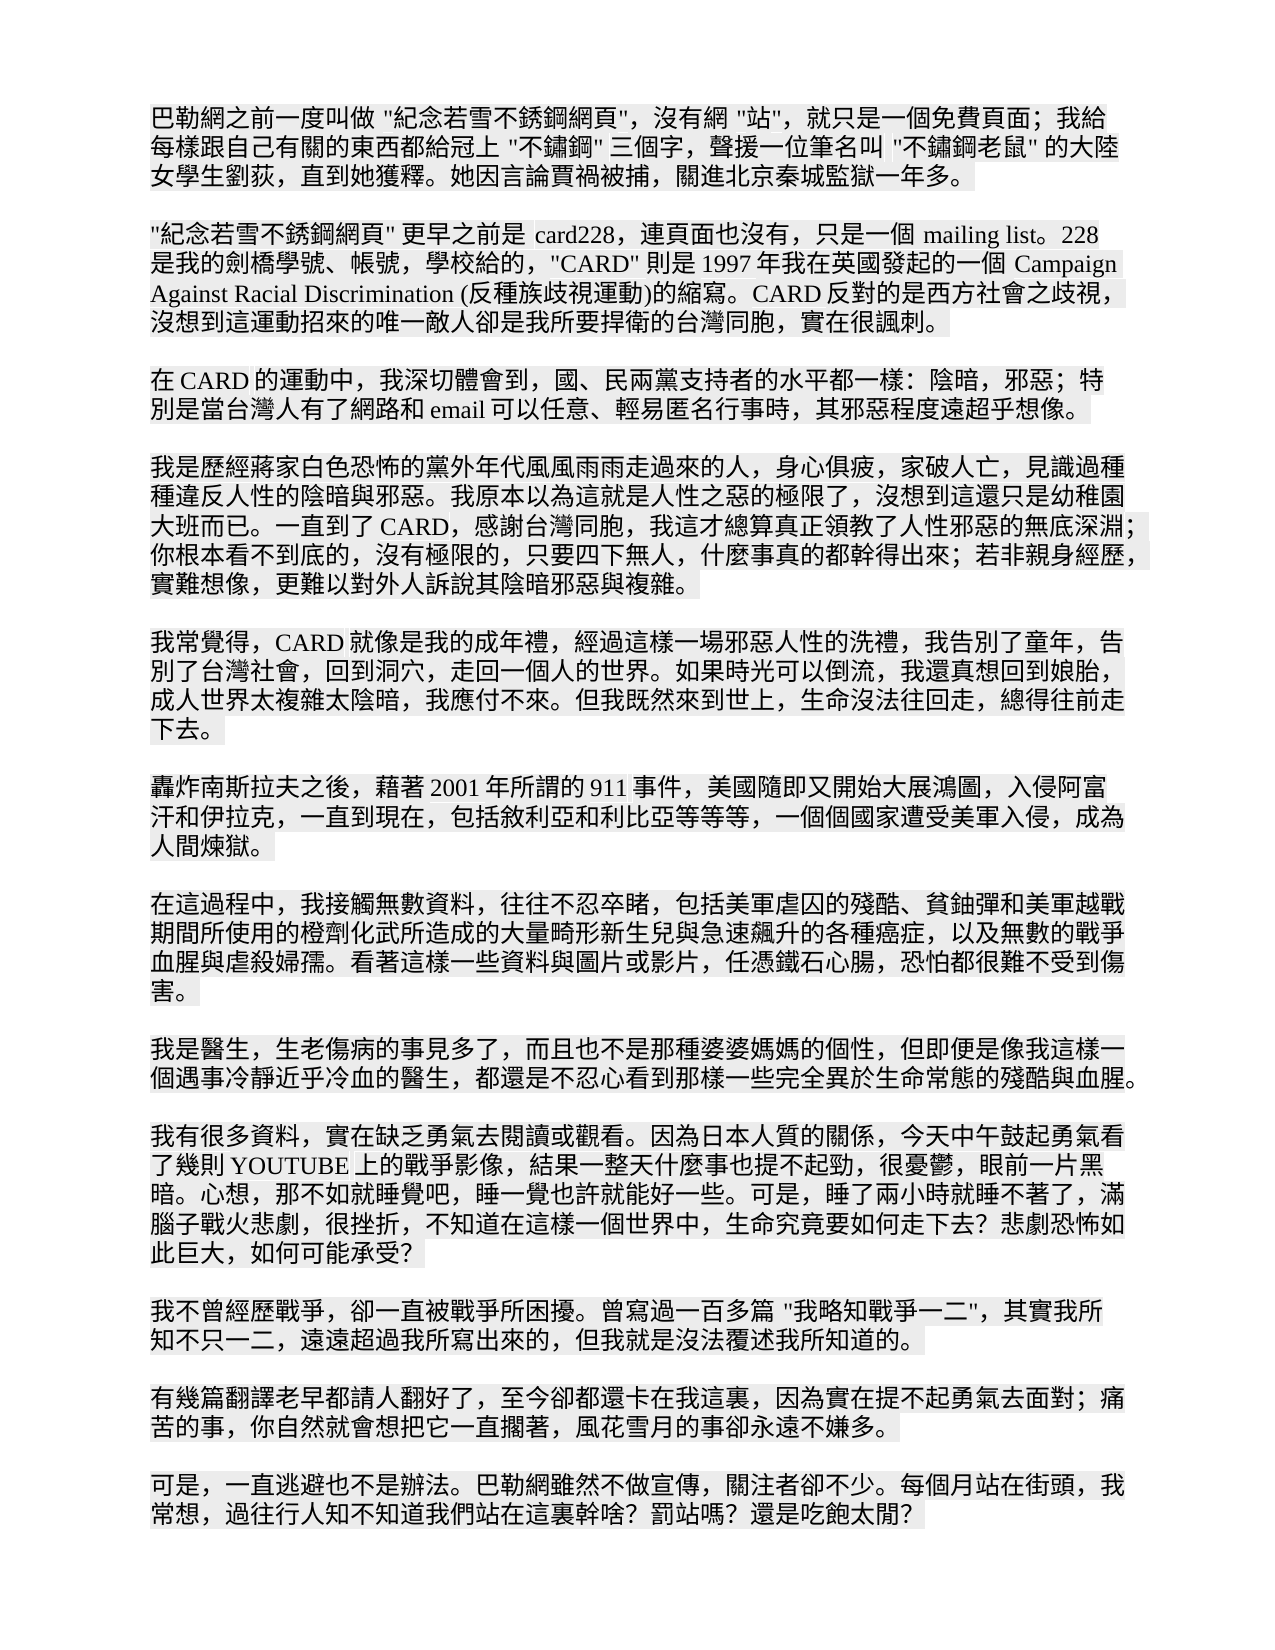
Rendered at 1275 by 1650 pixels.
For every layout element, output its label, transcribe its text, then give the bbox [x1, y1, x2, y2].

text 1996年，因為Emir Kusturica有關南斯拉夫內戰的一席話 (他說，這些戰爭都跟美國搞鬼有關)，我開始參與反戰及反軍火貿易，特別是反對大規模殺傷武器如貧鈾彈、集束彈及化武與核武等。這樣一些武器的主要使用者當然就是美國。 巴勒網之前一度叫做 "紀念若雪不銹鋼網頁"，沒有網 "站"，就只是一個免費頁面；我給每樣跟自己有關的東西都給冠上 "不鏽鋼" 三個字，聲援一位筆名叫 "不鏽鋼老鼠" 的大陸女學生劉荻，直到她獲釋。她因言論賈禍被捕，關進北京秦城監獄一年多。 "紀念若雪不銹鋼網頁" 更早之前是 card228，連頁面也沒有，只是一個 mailing list。228是我的劍橋學號、帳號，學校給的，"CARD" 則是1997年我在英國發起的一個 Campaign Against Racial Discrimination (反種族歧視運動)的縮寫。CARD反對的是西方社會之歧視，沒想到這運動招來的唯一敵人卻是我所要捍衛的台灣同胞，實在很諷刺。 在CARD的運動中，我深切體會到，國、民兩黨支持者的水平都一樣：陰暗，邪惡；特別是當台灣人有了網路和email可以任意、輕易匿名行事時，其邪惡程度遠超乎想像。 我是歷經蔣家白色恐怖的黨外年代風風雨雨走過來的人，身心俱疲，家破人亡，見識過種種違反人性的陰暗與邪惡。我原本以為這就是人性之惡的極限了，沒想到這還只是幼稚園大班而已。一直到了CARD，感謝台灣同胞，我這才總算真正領教了人性邪惡的無底深淵；你根本看不到底的，沒有極限的，只要四下無人，什麼事真的都幹得出來；若非親身經歷，實難想像，更難以對外人訴說其陰暗邪惡與複雜。 我常覺得，CARD就像是我的成年禮，經過這樣一場邪惡人性的洗禮，我告別了童年，告別了台灣社會，回到洞穴，走回一個人的世界。如果時光可以倒流，我還真想回到娘胎，成人世界太複雜太陰暗，我應付不來。但我既然來到世上，生命沒法往回走，總得往前走下去。 轟炸南斯拉夫之後，藉著2001年所謂的911事件，美國隨即又開始大展鴻圖，入侵阿富汗和伊拉克，一直到現在，包括敘利亞和利比亞等等等，一個個國家遭受美軍入侵，成為人間煉獄。 在這過程中，我接觸無數資料，往往不忍卒睹，包括美軍虐囚的殘酷、貧鈾彈和美軍越戰期間所使用的橙劑化武所造成的大量畸形新生兒與急速飆升的各種癌症，以及無數的戰爭血腥與虐殺婦孺。看著這樣一些資料與圖片或影片，任憑鐵石心腸，恐怕都很難不受到傷害。 我是醫生，生老傷病的事見多了，而且也不是那種婆婆媽媽的個性，但即便是像我這樣一個遇事冷靜近乎冷血的醫生，都還是不忍心看到那樣一些完全異於生命常態的殘酷與血腥。 我有很多資料，實在缺乏勇氣去閱讀或觀看。因為日本人質的關係，今天中午鼓起勇氣看了幾則YOUTUBE上的戰爭影像，結果一整天什麼事也提不起勁，很憂鬱，眼前一片黑暗。心想，那不如就睡覺吧，睡一覺也許就能好一些。可是，睡了兩小時就睡不著了，滿腦子戰火悲劇，很挫折，不知道在這樣一個世界中，生命究竟要如何走下去？悲劇恐怖如此巨大，如何可能承受？ 我不曾經歷戰爭，卻一直被戰爭所困擾。曾寫過一百多篇 "我略知戰爭一二"，其實我所知不只一二，遠遠超過我所寫出來的，但我就是沒法覆述我所知道的。 有幾篇翻譯老早都請人翻好了，至今卻都還卡在我這裏，因為實在提不起勇氣去面對；痛苦的事，你自然就會想把它一直擱著，風花雪月的事卻永遠不嫌多。 可是，一直逃避也不是辦法。巴勒網雖然不做宣傳，關注者卻不少。每個月站在街頭，我常想，過往行人知不知道我們站在這裏幹啥？罰站嗎？還是吃飽太閒？ 事實上，人們對巴勒網的關注遠遠超過它應有的關注。我的意思是說，我們所呈現的文宣資料實在太少，而且嚴重過時。例如我寫的 "伊拉克淪陷紀實"，都早已過時，眼前的中東之血腥又豈是那麼一點過時的記錄可以呈現。我們總不能行禮如儀一直站著，卻不說出有關戰爭的種種現實狀況。 但我一來的確公私極度繁忙，無數忙不完的事，每天很難有時間好好正常睡個覺，二來對於戰爭的心理創傷實在太嚴重，種種巴勒網的相關工作到了我這裏常得卡關動不了。對於一些翻譯者實在感到很抱歉，人家幫忙翻好的文章卻被我無限期卡住。但我實在沒辦法，我得花很多時間才能鼓起勇氣去做一點事。 我自己做不到的事當然也沒什麼資格要求別人，但是，資料呈現嚴重不足且落後的問題確實很明顯，有點辜負人們的關注。我也不知道這事該怎麼辦。我知道怎麼做，但我自己做不來，戰爭使我多多少少失去某種功能，只能期待看有沒有強壯一點的人能想辦法在這問題上著力。 我能想到的著力點大約是這樣： 1. 伊拉克小冊子發完就不再印，哪天我若想更新補足後來這六七年的內容再說，或是看誰想在這個基礎上來更新內容也行，寫個PART 2。 2.同上，以巴問題若要編輯成冊，現有的文章內容是不太夠的。 3. 另外，除了特定地域衝突的小冊子，其實也可以考慮編輯一些反對軍火之類(特別是大規模殺傷武器)的反戰文章。 4. 還有，翻譯上字斟句酌經常很耗費時間心力，其實可以考慮用 "編譯" 的方式寫作比較容易，也比較好閱讀，省略原文一些枝節或細節或語意曖眛不清之處。 5. 當然如果文章可以自己寫最好。靜站時就發一些比較具有時效性的文章。 6. 還有，每次站樁，路人常有疑問，你們是誰？站在這裏幹啥？所以我覺得需要一篇簡單的說明，每次都可以用。 7. 我還想到，每個區域若都以小冊子形式出現，一般人恐怕也很難閱讀，其實可以採用一種所謂FACT SHEET的簡易方式來呈現，簡單扼要做個說明。可以按區域、按議題來寫作，讓一般人可以迅速掌握問題。 做事最沒效率、最容易因多愁善感而卡關或逃避的人卻來跟大家說我們應打起精神來，好像有點奇怪，但我只是說出我的認知與期望，也許別人可以做到。 其實不這麼做也不行，要不然，光是傻傻站在街頭，過往人們難免一頭霧水。大家來巴勒網若只是想看藍綠衝突這樣一種茶壺裏的風暴，倒也意義不大。外頭世界烽火漫天，難道我們就只在乎那些鼻屎大的台灣小政客的一些低級言行。那些事理應都只是一種例子，藉以理解整個世界及種種問題所在。 現在網路科技發達，過去我好不容易取得的很多資料或光碟，現在都輕易能在網路上找到。底下兩則影像，我並非刻意挑選，純粹只是隨手舉證，供大家參考，看看真實世界和卡通世界、漫畫世界、好萊塢世界的差別有多大。 http://goo.gl/eqBqZ7 http://goo.gl/0efr5b [150, 75, 1125, 1558]
